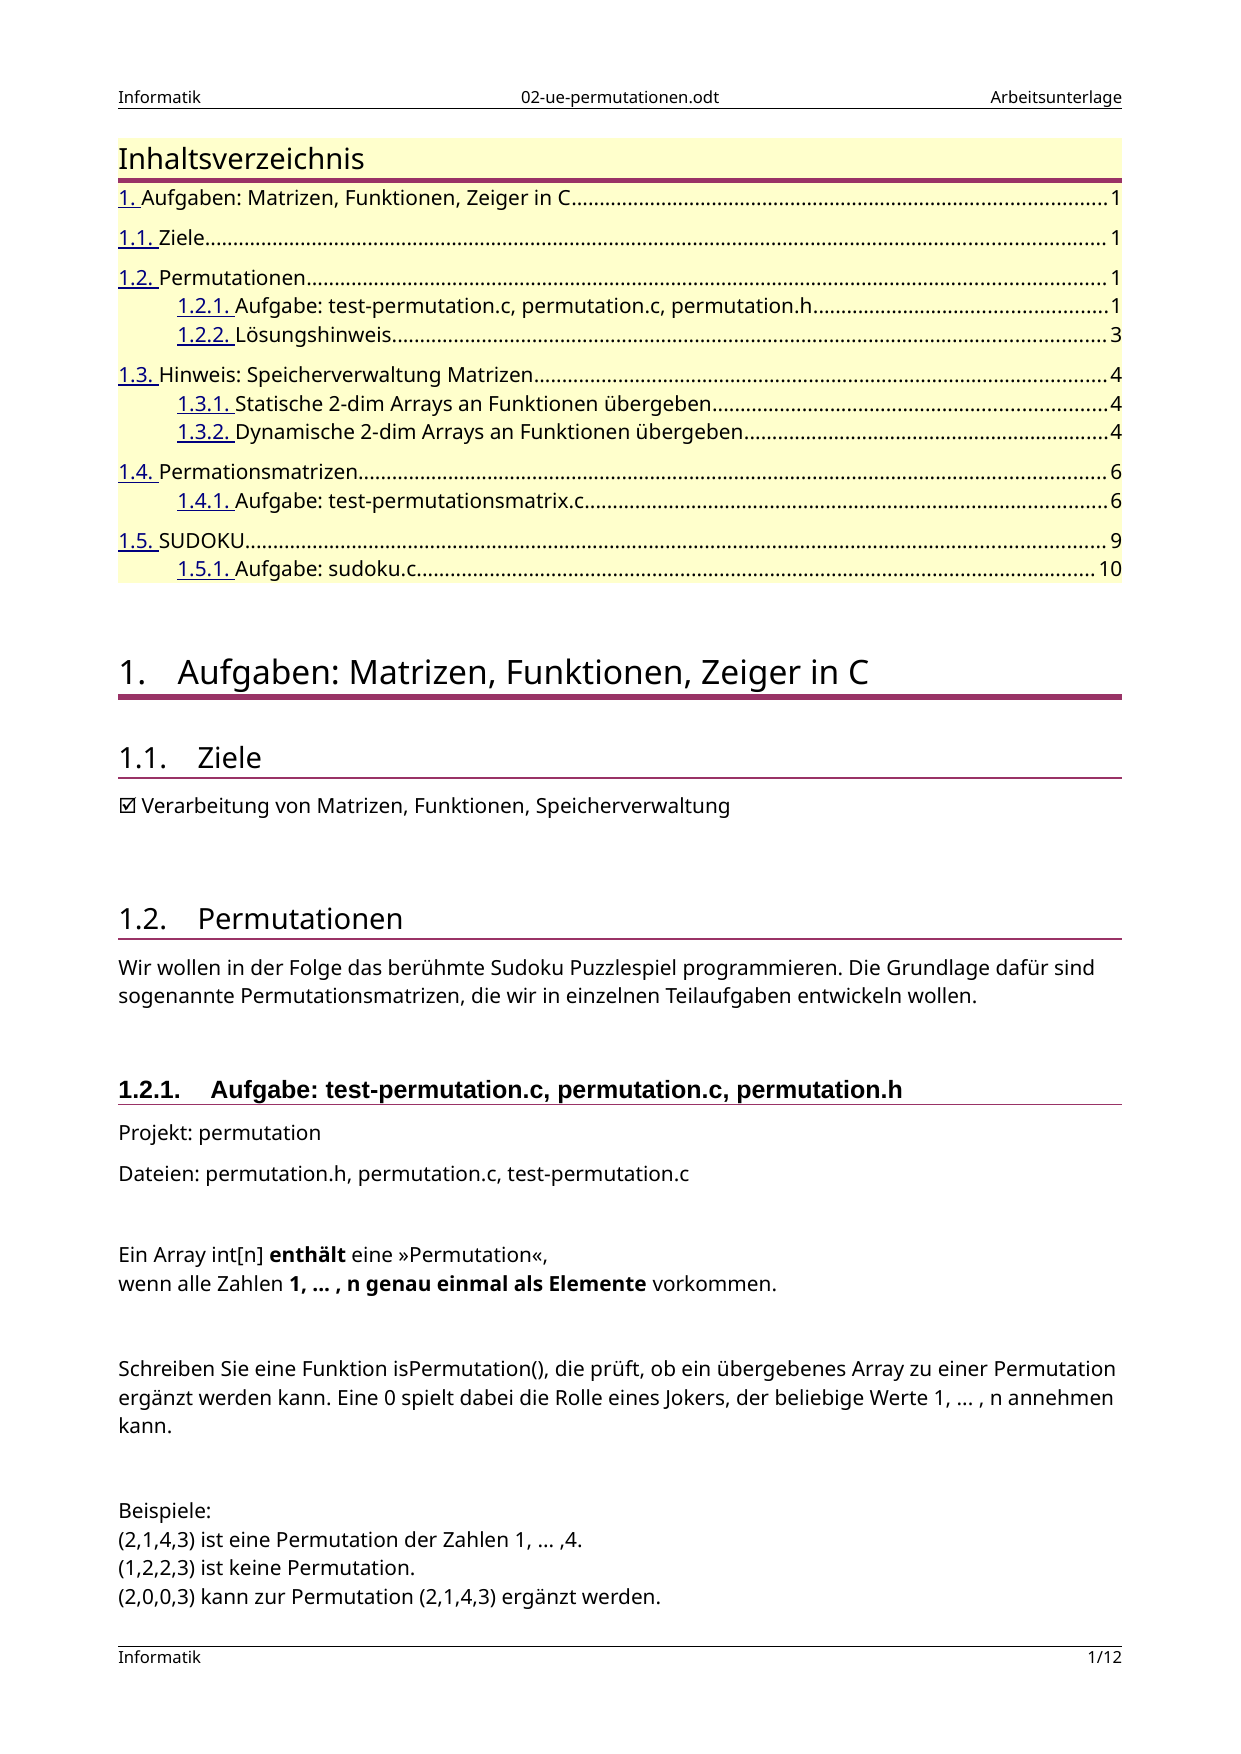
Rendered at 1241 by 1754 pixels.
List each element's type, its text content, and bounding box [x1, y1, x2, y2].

text Schreiben Sie eine Funktion isPermutation(), die prüft, ob ein übergebenes Array zu einer Permutation ergänzt werden kann. Eine 0 spielt dabei die Rolle eines Jokers, der beliebige Werte 1, ... , n annehmen kann. [118, 1354, 1122, 1440]
subtitle Inhaltsverzeichnis [118, 138, 1122, 178]
subtitle Permutationen [118, 898, 1122, 938]
text Beispiele: [118, 1497, 1122, 1525]
text wenn alle Zahlen 1, ... , n genau einmal als Elemente vorkommen. [118, 1269, 1122, 1297]
subtitle Aufgabe: test-permutation.c, permutation.c, permutation.h [118, 1076, 1122, 1104]
text 1.5.1. Aufgabe: sudoku.c 10 [177, 554, 1122, 583]
text 1. Aufgaben: Matrizen, Funktionen, Zeiger in C 1 [118, 183, 1122, 211]
text 1.3.2. Dynamische 2-dim Arrays an Funktionen übergeben 4 [177, 417, 1122, 446]
subtitle Ziele [118, 737, 1122, 777]
text Ein Array int[n] enthält eine »Permutation«, [118, 1241, 1122, 1269]
text (2,0,0,3) kann zur Permutation (2,1,4,3) ergänzt werden. [118, 1582, 1122, 1610]
text 1.2.1. Aufgabe: test-permutation.c, permutation.c, permutation.h 1 [177, 292, 1122, 320]
text 1.3.1. Statische 2-dim Arrays an Funktionen übergeben 4 [177, 389, 1122, 417]
text 1.3. Hinweis: Speicherverwaltung Matrizen 4 [118, 360, 1122, 389]
text (2,1,4,3) ist eine Permutation der Zahlen 1, ... ,4. [118, 1525, 1122, 1553]
text 1.1. Ziele 1 [118, 223, 1122, 251]
text 1.2.2. Lösungshinweis 3 [177, 320, 1122, 348]
text (1,2,2,3) ist keine Permutation. [118, 1553, 1122, 1582]
text Dateien: permutation.h, permutation.c, test-permutation.c [118, 1159, 1122, 1187]
text 1.4.1. Aufgabe: test-permutationsmatrix.c 6 [177, 486, 1122, 514]
text 1.2. Permutationen 1 [118, 263, 1122, 292]
text 1.4. Permationsmatrizen 6 [118, 457, 1122, 486]
text 1.5. SUDOKU 9 [118, 526, 1122, 554]
text Wir wollen in der Folge das berühmte Sudoku Puzzlespiel programmieren. Die Grundlage dafür sind sogenannte Permutationsmatrizen, die wir in einzelnen Teilaufgaben entwickeln wollen. [118, 953, 1122, 1009]
subtitle Aufgaben: Matrizen, Funktionen, Zeiger in C [118, 649, 1122, 694]
text Projekt: permutation [118, 1118, 1122, 1146]
list Verarbeitung von Matrizen, Funktionen, Speicherverwaltung [118, 792, 1122, 820]
